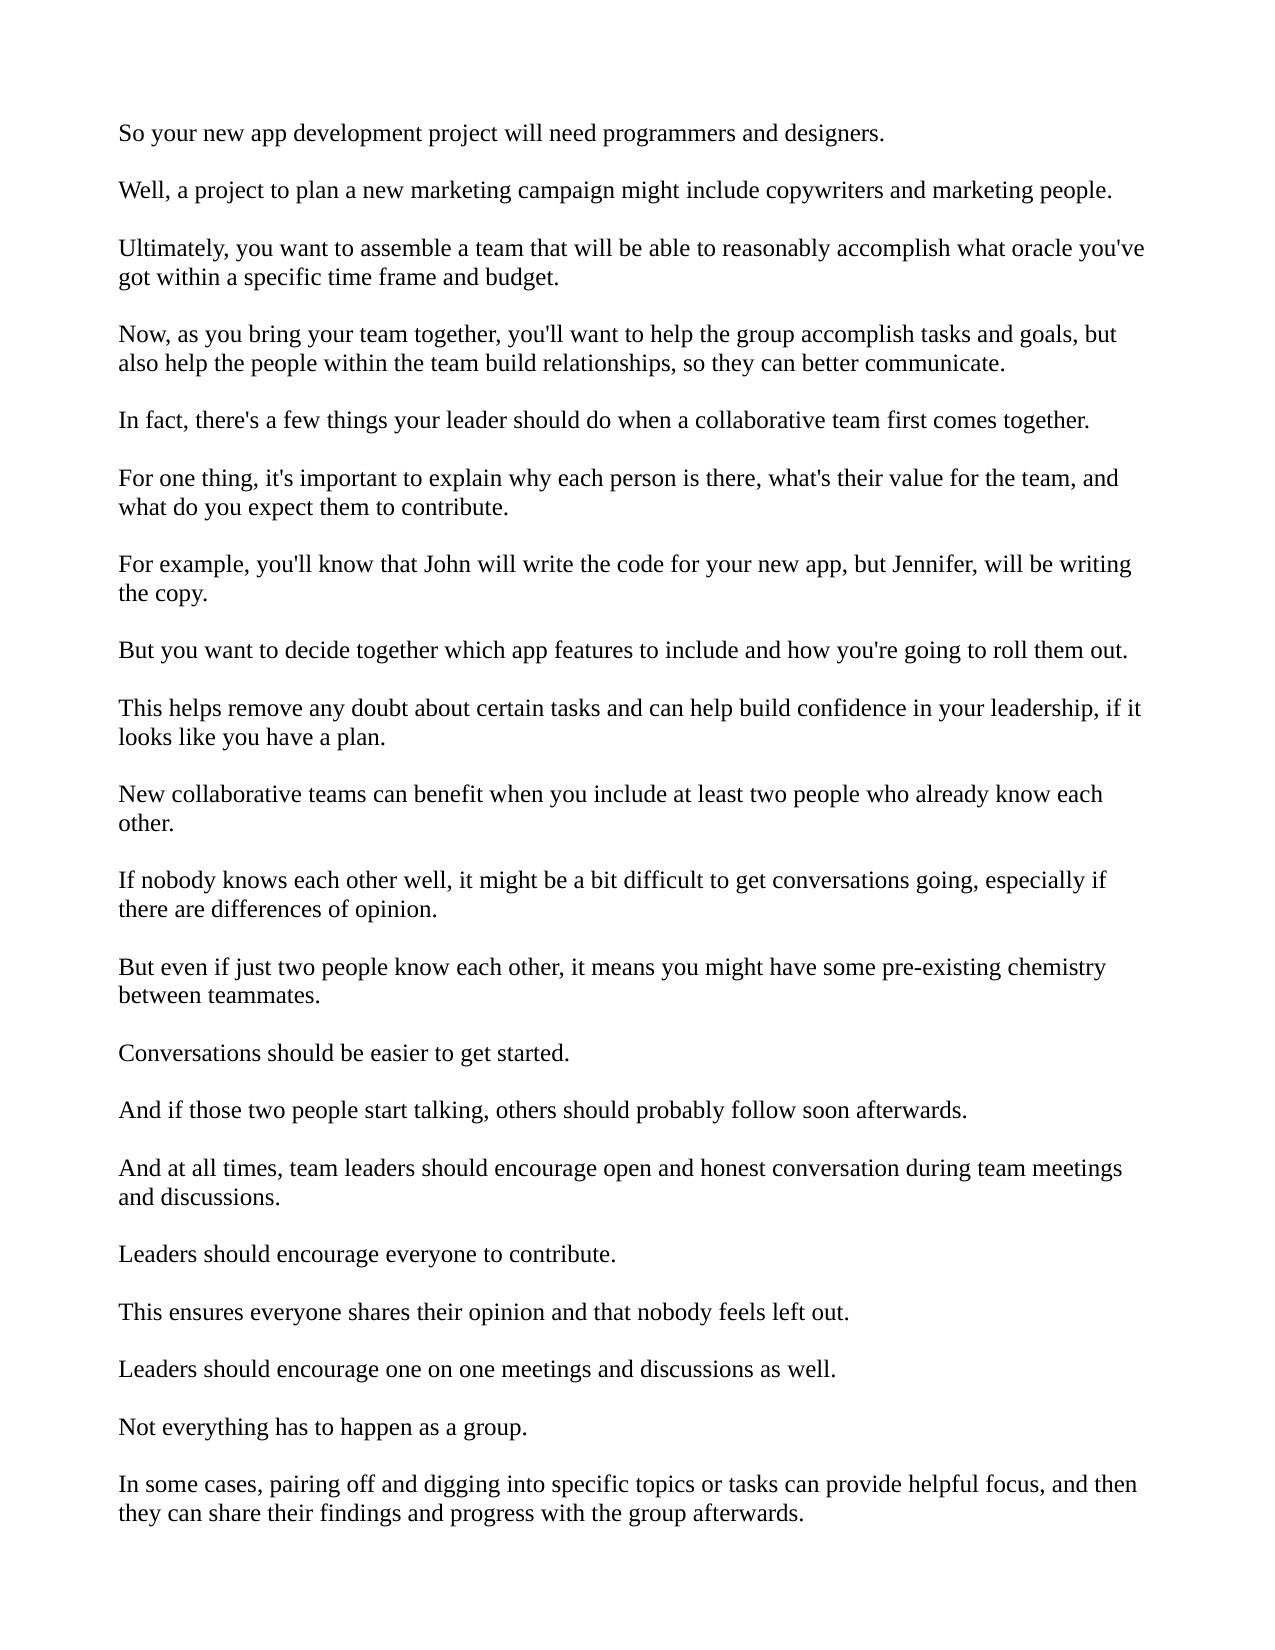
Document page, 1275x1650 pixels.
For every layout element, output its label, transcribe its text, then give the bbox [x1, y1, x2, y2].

text This ensures everyone shares their opinion and that nobody feels left out. [118, 1297, 1157, 1326]
text In some cases, pairing off and digging into specific topics or tasks can provide helpful focus, and then they can share their findings and progress with the group afterwards. [118, 1469, 1157, 1527]
text Not everything has to happen as a group. [118, 1412, 1157, 1441]
text For one thing, it's important to explain why each person is there, what's their value for the team, and what do you expect them to contribute. [118, 463, 1157, 521]
text But you want to decide together which app features to include and how you're going to roll them out. [118, 636, 1157, 664]
text New collaborative teams can benefit when you include at least two people who already know each other. [118, 779, 1157, 837]
text If nobody knows each other well, it might be a bit difficult to get conversations going, especially if there are differences of opinion. [118, 866, 1157, 923]
text And if those two people start talking, others should probably follow soon afterwards. [118, 1096, 1157, 1124]
text And at all times, team leaders should encourage open and honest conversation during team meetings and discussions. [118, 1153, 1157, 1211]
text For example, you'll know that John will write the code for your new app, but Jennifer, will be writing the copy. [118, 549, 1157, 607]
text But even if just two people know each other, it means you might have some pre-existing chemistry between teammates. [118, 952, 1157, 1009]
text In fact, there's a few things your leader should do when a collaborative team first comes together. [118, 406, 1157, 434]
text So your new app development project will need programmers and designers. [118, 118, 1157, 147]
text This helps remove any doubt about certain tasks and can help build confidence in your leadership, if it looks like you have a plan. [118, 693, 1157, 751]
text Well, a project to plan a new marketing campaign might include copywriters and marketing people. [118, 176, 1157, 204]
text Ultimately, you want to assemble a team that will be able to reasonably accomplish what oracle you've got within a specific time frame and budget. [118, 233, 1157, 291]
text Now, as you bring your team together, you'll want to help the group accomplish tasks and goals, but also help the people within the team build relationships, so they can better communicate. [118, 319, 1157, 377]
text Leaders should encourage everyone to contribute. [118, 1239, 1157, 1268]
text Leaders should encourage one on one meetings and discussions as well. [118, 1354, 1157, 1383]
text Conversations should be easier to get started. [118, 1038, 1157, 1067]
